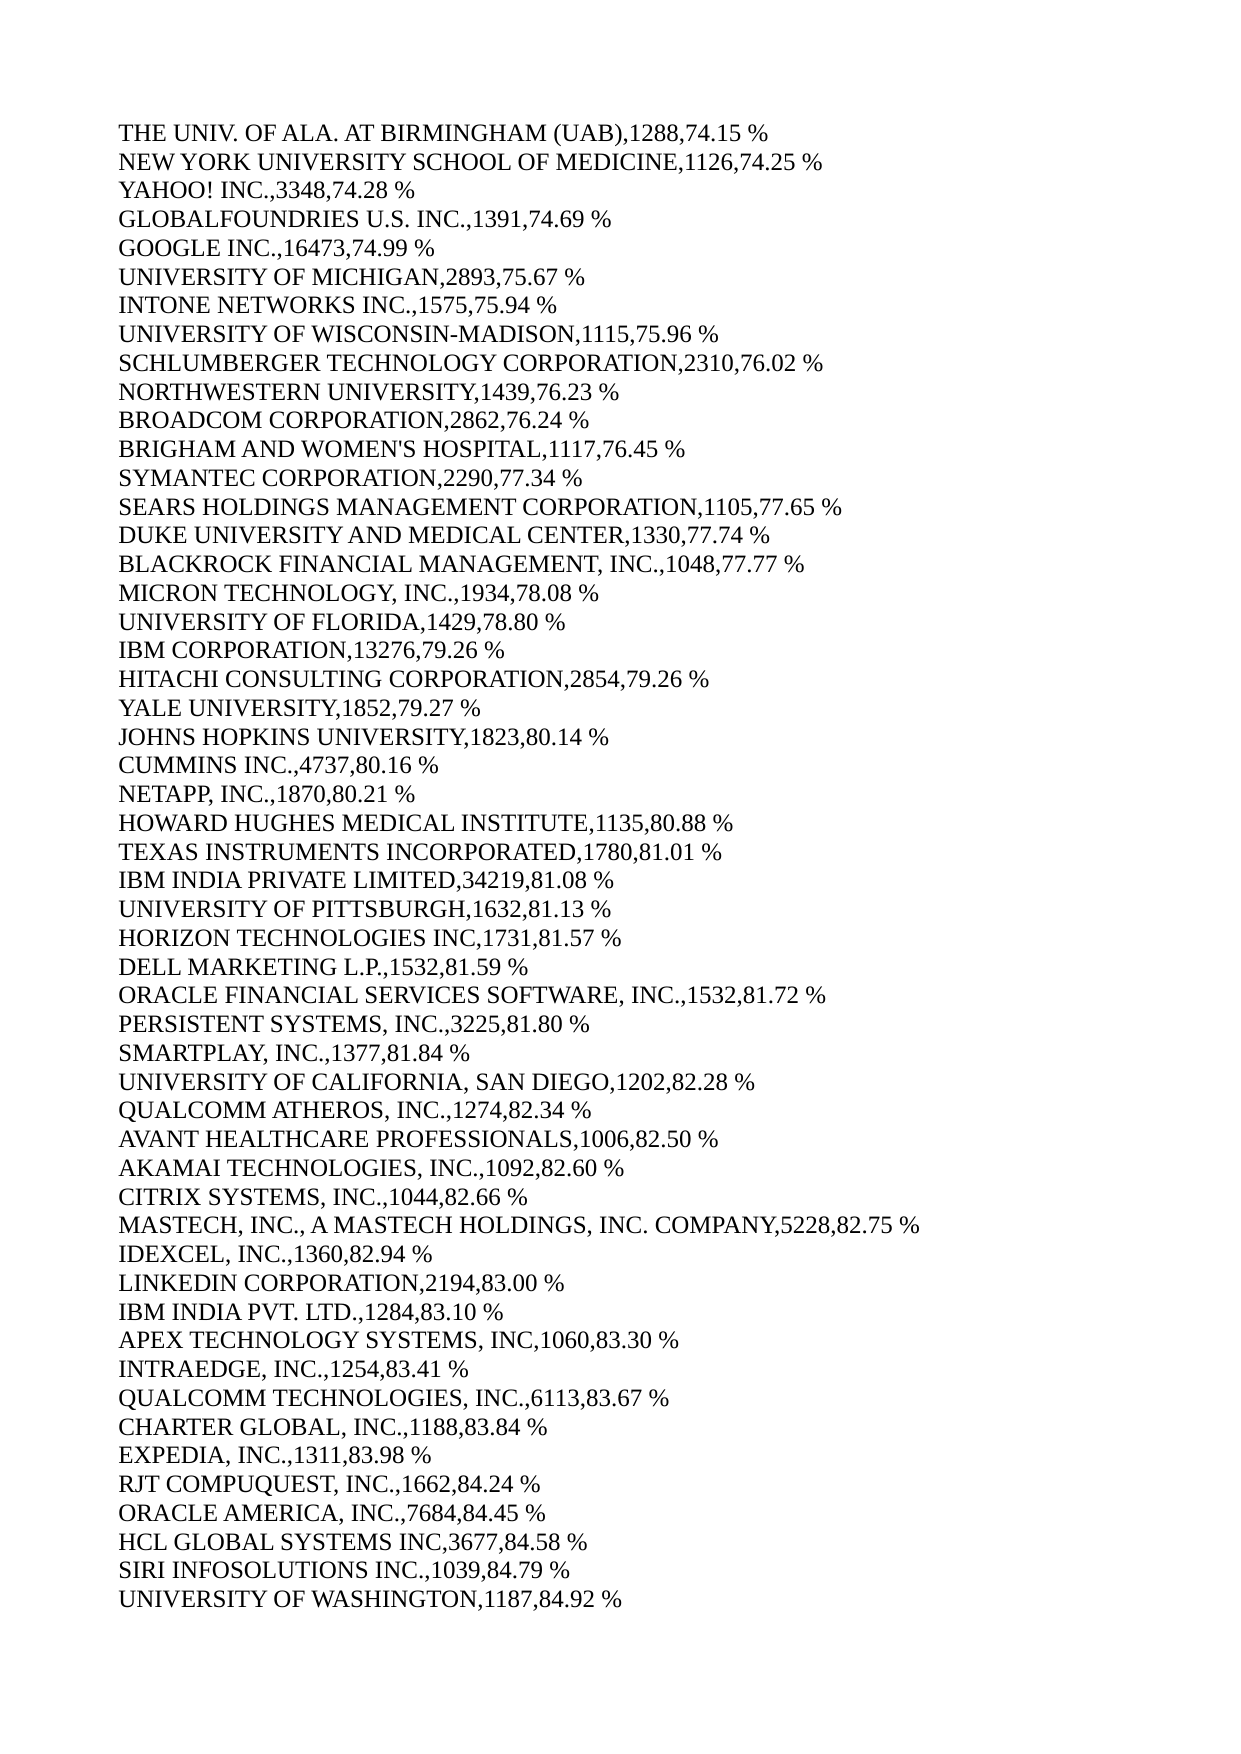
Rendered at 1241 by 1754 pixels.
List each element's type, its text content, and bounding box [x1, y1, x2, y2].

text AKAMAI TECHNOLOGIES, INC.,1092,82.60 % [118, 1153, 1122, 1182]
text JOHNS HOPKINS UNIVERSITY,1823,80.14 % [118, 722, 1122, 751]
text DUKE UNIVERSITY AND MEDICAL CENTER,1330,77.74 % [118, 521, 1122, 549]
text YAHOO! INC.,3348,74.28 % [118, 176, 1122, 204]
text YALE UNIVERSITY,1852,79.27 % [118, 693, 1122, 722]
text AVANT HEALTHCARE PROFESSIONALS,1006,82.50 % [118, 1124, 1122, 1153]
text CHARTER GLOBAL, INC.,1188,83.84 % [118, 1412, 1122, 1441]
text SEARS HOLDINGS MANAGEMENT CORPORATION,1105,77.65 % [118, 492, 1122, 521]
text APEX TECHNOLOGY SYSTEMS, INC,1060,83.30 % [118, 1326, 1122, 1354]
text INTONE NETWORKS INC.,1575,75.94 % [118, 291, 1122, 319]
text LINKEDIN CORPORATION,2194,83.00 % [118, 1268, 1122, 1297]
text BROADCOM CORPORATION,2862,76.24 % [118, 406, 1122, 434]
text NETAPP, INC.,1870,80.21 % [118, 779, 1122, 808]
text HCL GLOBAL SYSTEMS INC,3677,84.58 % [118, 1527, 1122, 1556]
text NORTHWESTERN UNIVERSITY,1439,76.23 % [118, 377, 1122, 406]
text BRIGHAM AND WOMEN'S HOSPITAL,1117,76.45 % [118, 434, 1122, 463]
text MASTECH, INC., A MASTECH HOLDINGS, INC. COMPANY,5228,82.75 % [118, 1211, 1122, 1239]
text QUALCOMM ATHEROS, INC.,1274,82.34 % [118, 1096, 1122, 1124]
text BLACKROCK FINANCIAL MANAGEMENT, INC.,1048,77.77 % [118, 549, 1122, 578]
text UNIVERSITY OF FLORIDA,1429,78.80 % [118, 607, 1122, 636]
text UNIVERSITY OF PITTSBURGH,1632,81.13 % [118, 894, 1122, 923]
text GOOGLE INC.,16473,74.99 % [118, 233, 1122, 262]
text HITACHI CONSULTING CORPORATION,2854,79.26 % [118, 664, 1122, 693]
text RJT COMPUQUEST, INC.,1662,84.24 % [118, 1469, 1122, 1498]
text IBM CORPORATION,13276,79.26 % [118, 636, 1122, 664]
text IDEXCEL, INC.,1360,82.94 % [118, 1239, 1122, 1268]
text IBM INDIA PRIVATE LIMITED,34219,81.08 % [118, 866, 1122, 894]
text EXPEDIA, INC.,1311,83.98 % [118, 1441, 1122, 1469]
text SYMANTEC CORPORATION,2290,77.34 % [118, 463, 1122, 492]
text PERSISTENT SYSTEMS, INC.,3225,81.80 % [118, 1009, 1122, 1038]
text HORIZON TECHNOLOGIES INC,1731,81.57 % [118, 923, 1122, 952]
text IBM INDIA PVT. LTD.,1284,83.10 % [118, 1297, 1122, 1326]
text UNIVERSITY OF CALIFORNIA, SAN DIEGO,1202,82.28 % [118, 1067, 1122, 1096]
text SCHLUMBERGER TECHNOLOGY CORPORATION,2310,76.02 % [118, 348, 1122, 377]
text TEXAS INSTRUMENTS INCORPORATED,1780,81.01 % [118, 837, 1122, 866]
text UNIVERSITY OF WASHINGTON,1187,84.92 % [118, 1584, 1122, 1613]
text NEW YORK UNIVERSITY SCHOOL OF MEDICINE,1126,74.25 % [118, 147, 1122, 176]
text MICRON TECHNOLOGY, INC.,1934,78.08 % [118, 578, 1122, 607]
text UNIVERSITY OF WISCONSIN-MADISON,1115,75.96 % [118, 319, 1122, 348]
text SIRI INFOSOLUTIONS INC.,1039,84.79 % [118, 1556, 1122, 1584]
text SMARTPLAY, INC.,1377,81.84 % [118, 1038, 1122, 1067]
text QUALCOMM TECHNOLOGIES, INC.,6113,83.67 % [118, 1383, 1122, 1412]
text CUMMINS INC.,4737,80.16 % [118, 751, 1122, 779]
text CITRIX SYSTEMS, INC.,1044,82.66 % [118, 1182, 1122, 1211]
text INTRAEDGE, INC.,1254,83.41 % [118, 1354, 1122, 1383]
text UNIVERSITY OF MICHIGAN,2893,75.67 % [118, 262, 1122, 291]
text ORACLE FINANCIAL SERVICES SOFTWARE, INC.,1532,81.72 % [118, 981, 1122, 1009]
text THE UNIV. OF ALA. AT BIRMINGHAM (UAB),1288,74.15 % [118, 118, 1122, 147]
text ORACLE AMERICA, INC.,7684,84.45 % [118, 1498, 1122, 1527]
text GLOBALFOUNDRIES U.S. INC.,1391,74.69 % [118, 204, 1122, 233]
text HOWARD HUGHES MEDICAL INSTITUTE,1135,80.88 % [118, 808, 1122, 837]
text DELL MARKETING L.P.,1532,81.59 % [118, 952, 1122, 981]
